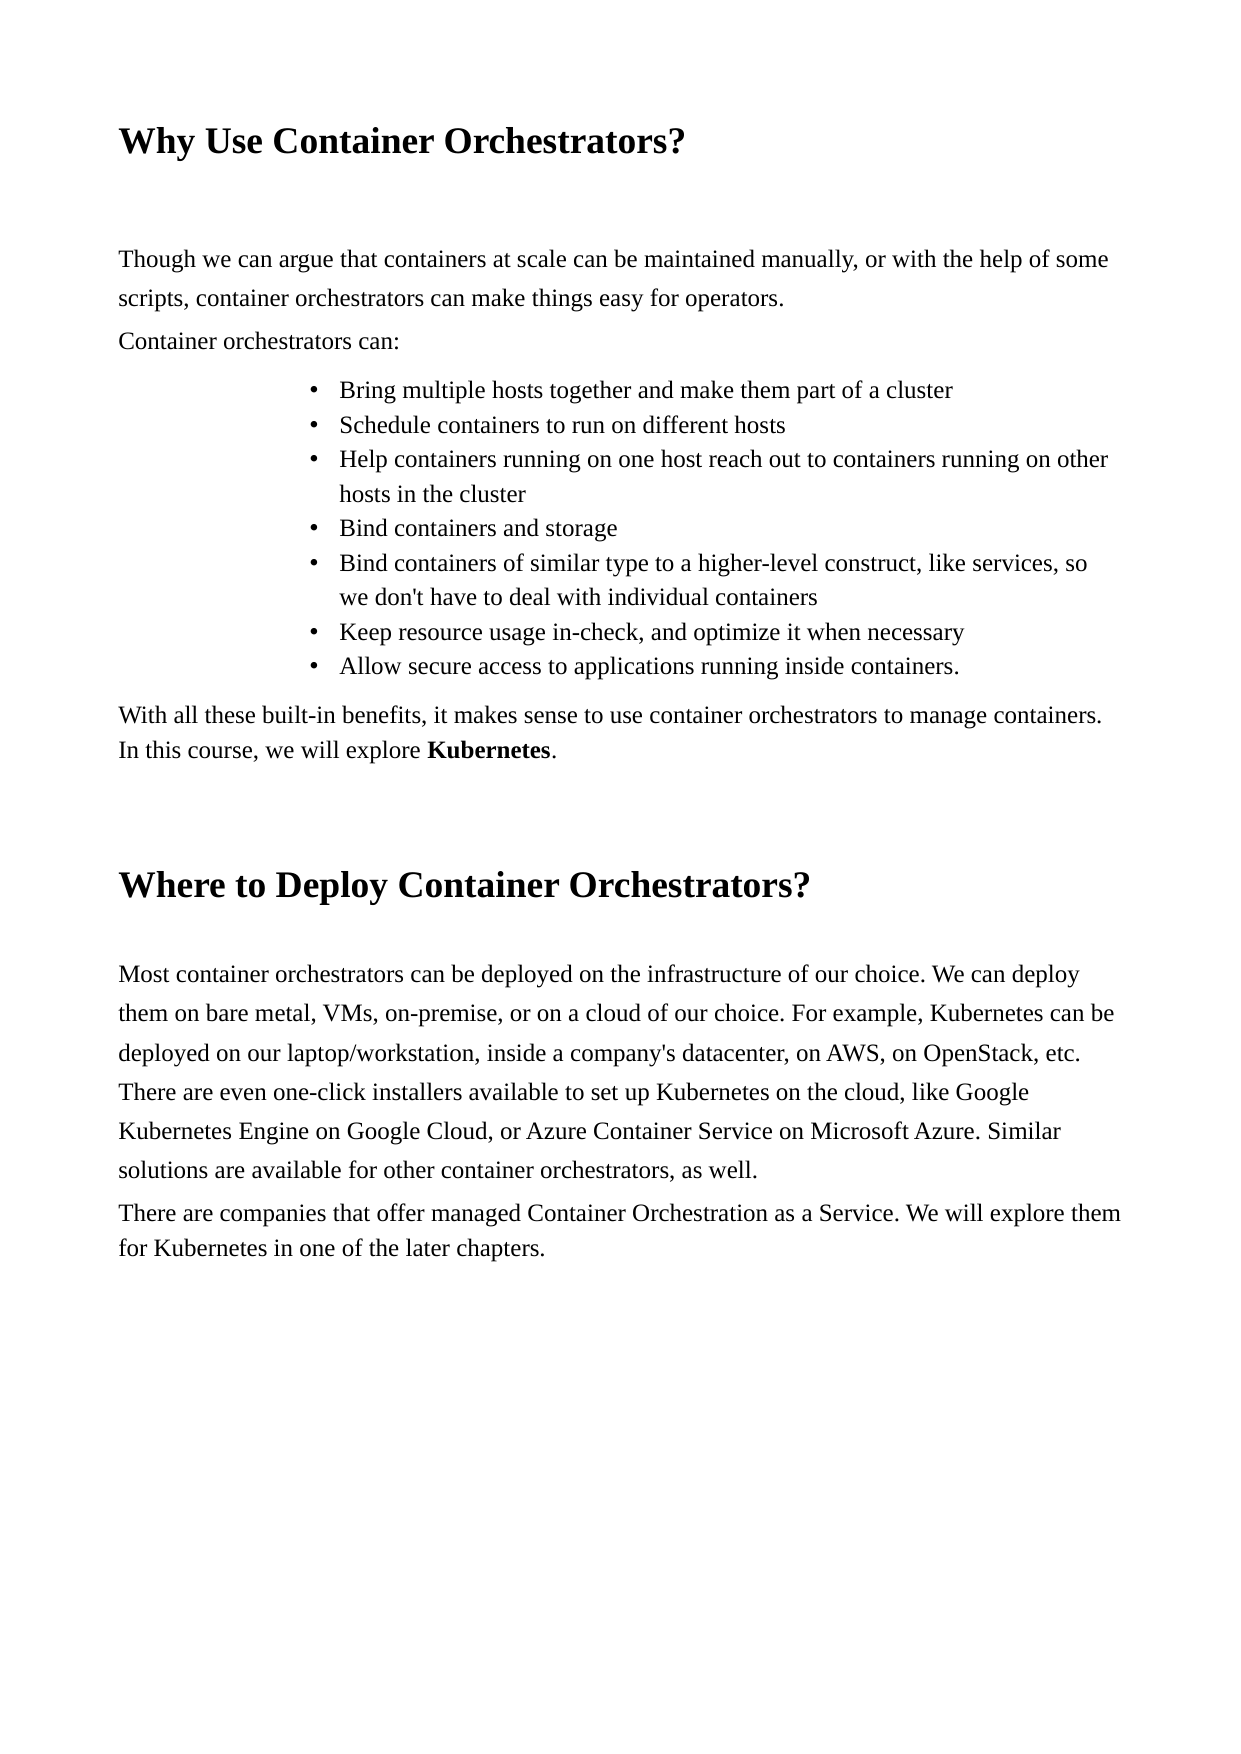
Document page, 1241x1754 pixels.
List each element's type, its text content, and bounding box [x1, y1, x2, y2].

text There are companies that offer managed Container Orchestration as a Service. We will explore them for Kubernetes in one of the later chapters. [118, 1198, 1122, 1261]
subtitle Where to Deploy Container Orchestrators? [118, 862, 1122, 905]
list Bind containers of similar type to a higher-level construct, like services, so we don't have to deal with individual containers [309, 548, 1122, 611]
subtitle Why Use Container Orchestrators? [118, 118, 1122, 161]
list Keep resource usage in-check, and optimize it when necessary [309, 617, 1122, 646]
text With all these built-in benefits, it makes sense to use container orchestrators to manage containers. In this course, we will explore Kubernetes. [118, 700, 1122, 764]
text Container orchestrators can: [118, 326, 1122, 355]
list Schedule containers to run on different hosts [309, 410, 1122, 439]
text Most container orchestrators can be deployed on the infrastructure of our choice. We can deploy them on bare metal, VMs, on-premise, or on a cloud of our choice. For example, Kubernetes can be deployed on our laptop/workstation, inside a company's datacenter, on AWS, on OpenStack, etc. There are even one-click installers available to set up Kubernetes on the cloud, like Google Kubernetes Engine on Google Cloud, or Azure Container Service on Microsoft Azure. Similar solutions are available for other container orchestrators, as well. [118, 949, 1122, 1183]
list Bring multiple hosts together and make them part of a cluster [309, 376, 1122, 404]
text Though we can argue that containers at scale can be maintained manually, or with the help of some scripts, container orchestrators can make things easy for operators. [118, 234, 1122, 312]
list Allow secure access to applications running inside containers. [309, 651, 1122, 680]
list Bind containers and storage [309, 513, 1122, 542]
list Help containers running on one host reach out to containers running on other hosts in the cluster [309, 444, 1122, 508]
